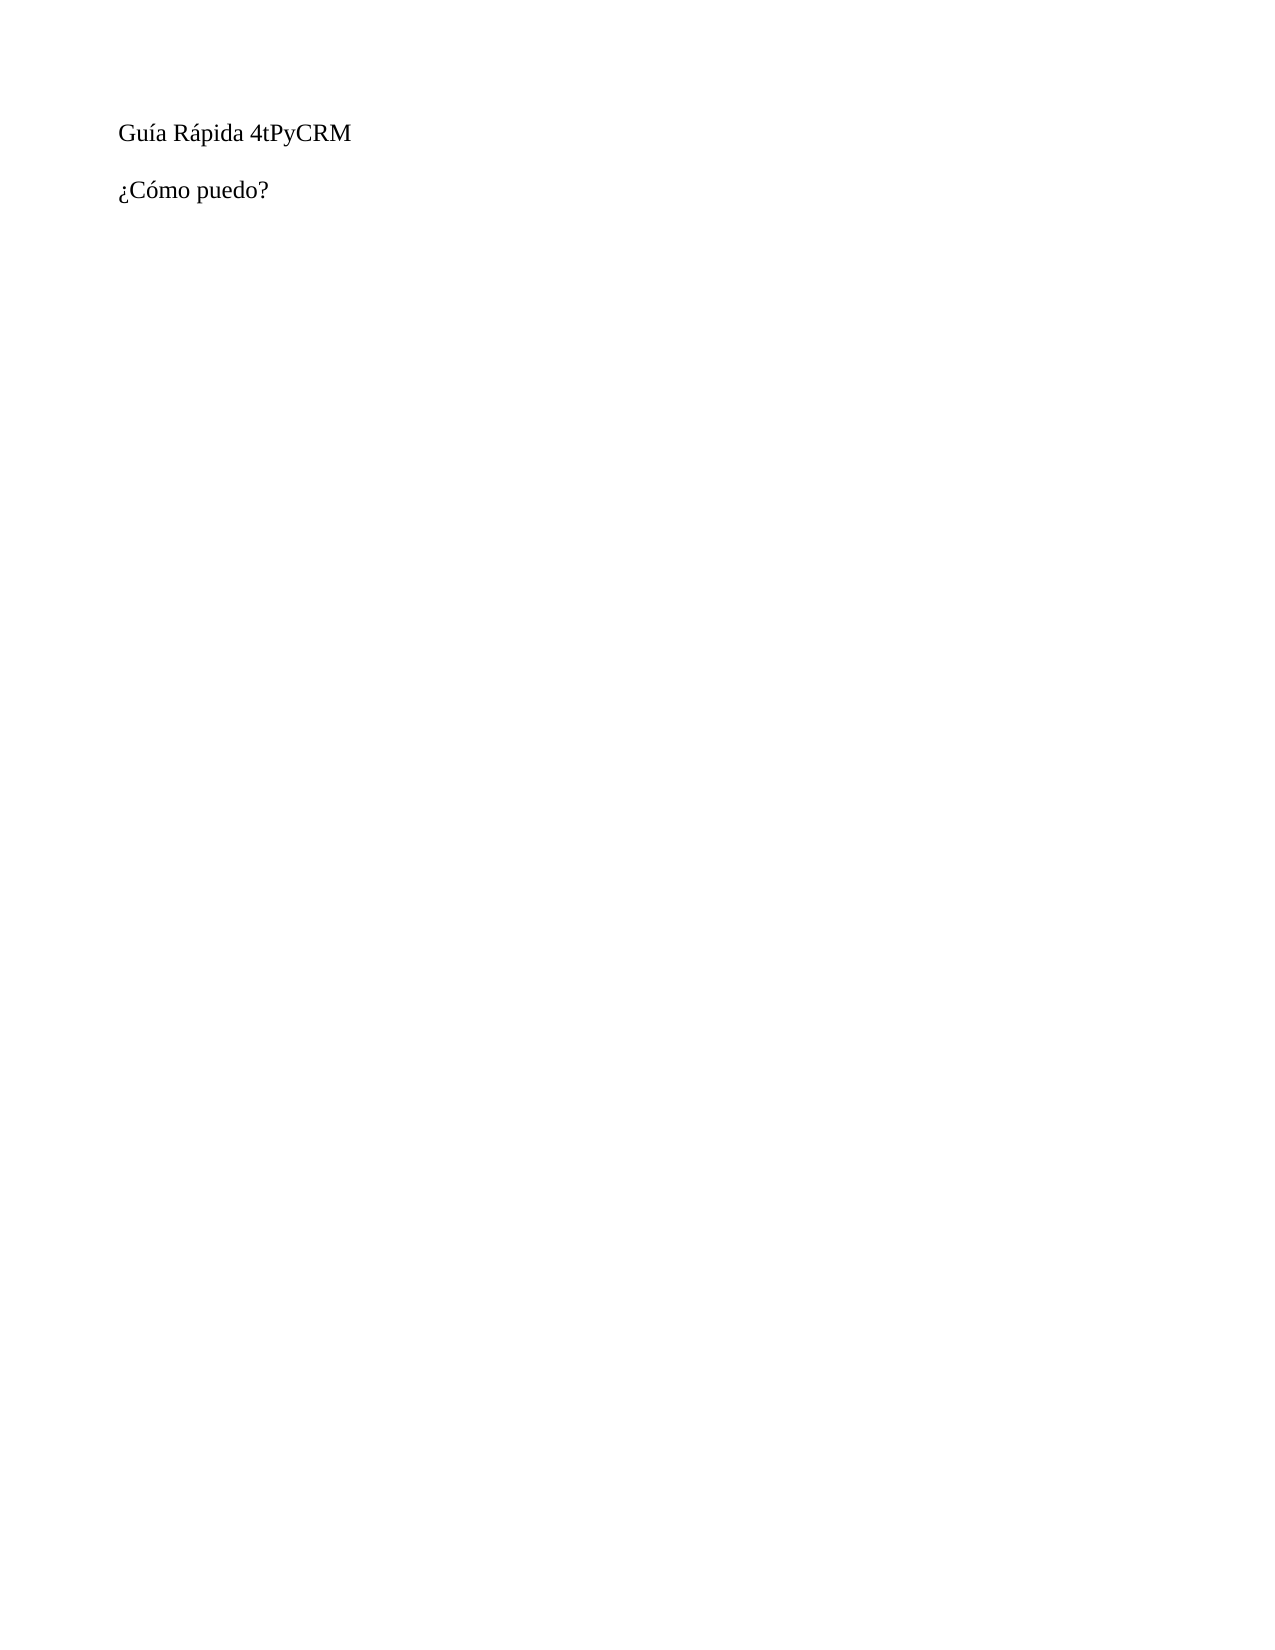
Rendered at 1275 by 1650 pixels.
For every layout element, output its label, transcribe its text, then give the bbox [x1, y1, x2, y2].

text ¿Cómo puedo? [118, 176, 1157, 204]
text Guía Rápida 4tPyCRM [118, 118, 1157, 147]
